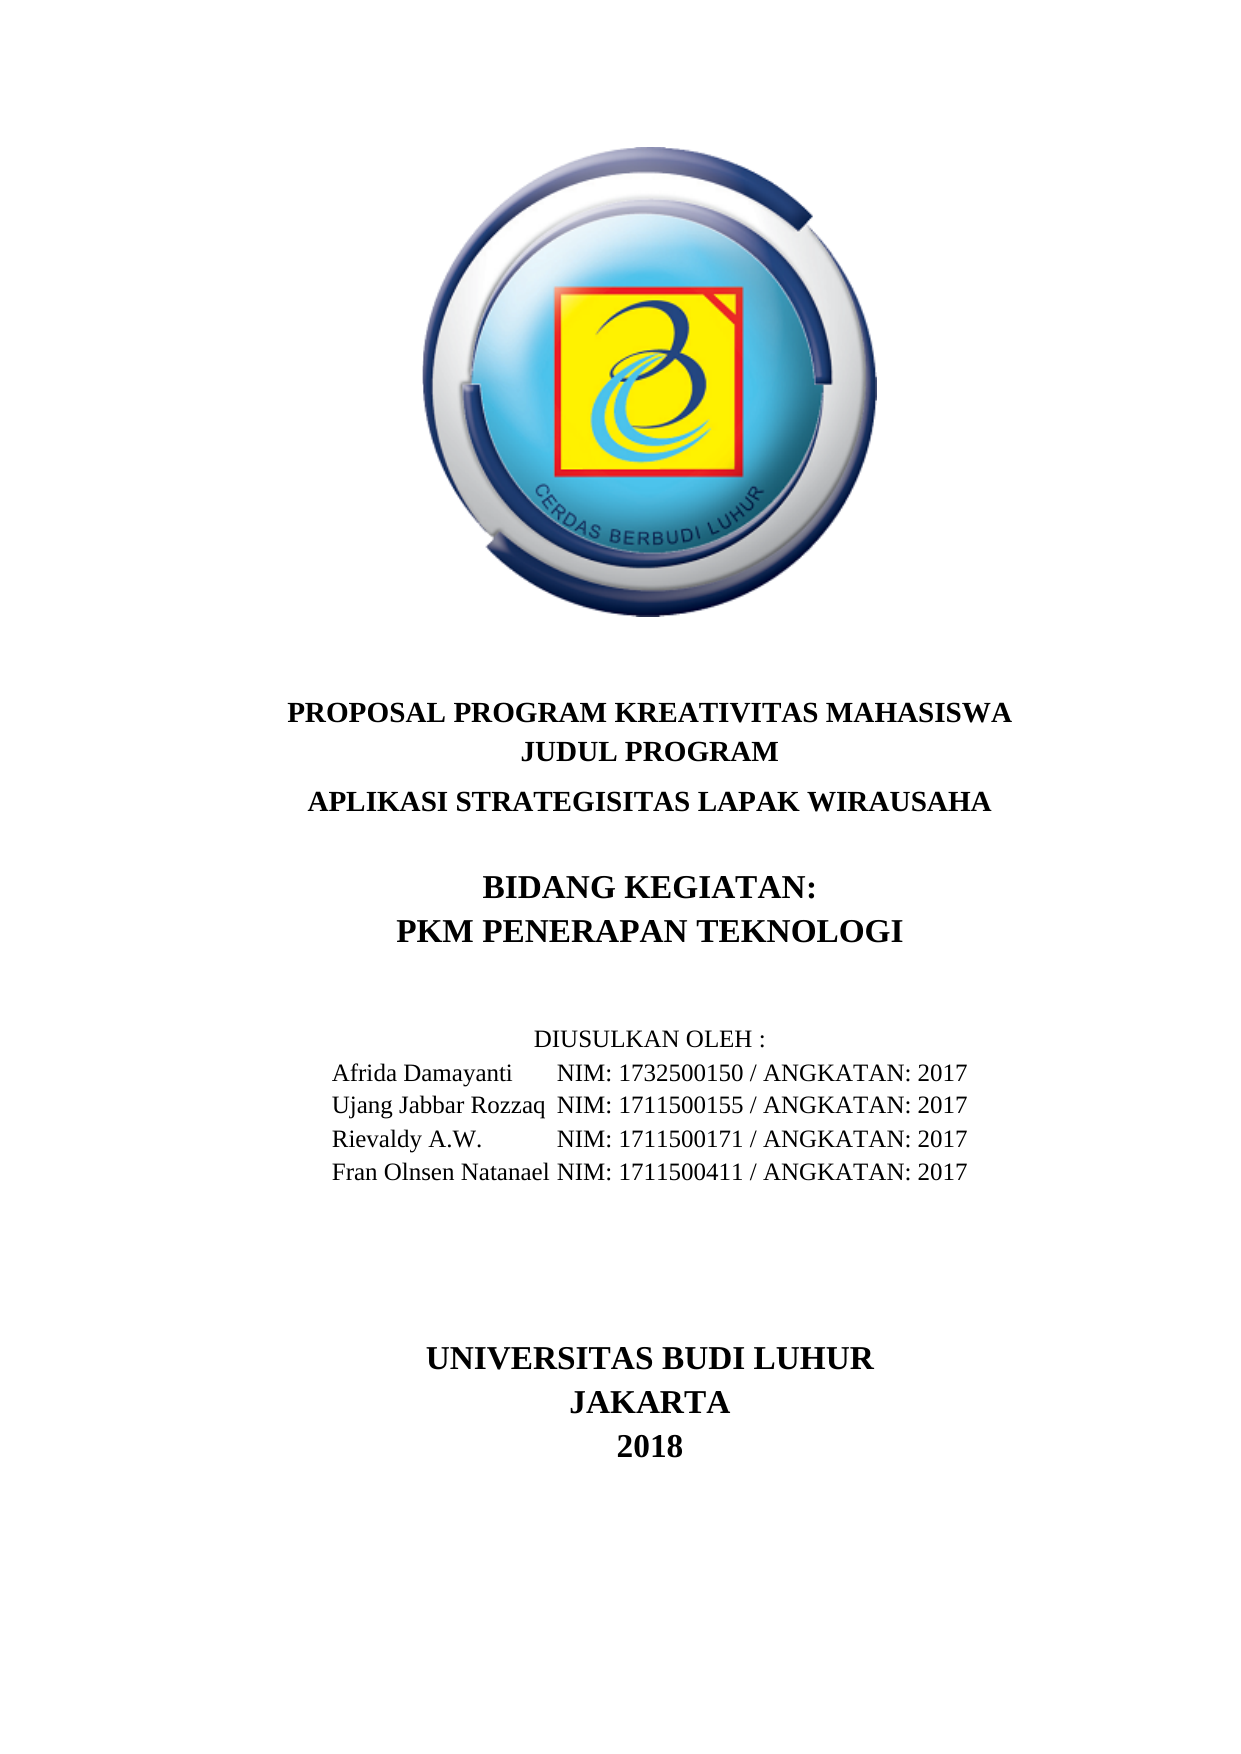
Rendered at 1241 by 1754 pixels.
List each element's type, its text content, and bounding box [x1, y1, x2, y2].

text JAKARTA [236, 1382, 1063, 1421]
text UNIVERSITAS BUDI LUHUR [236, 1338, 1063, 1377]
text APLIKASI STRATEGISITAS LAPAK WIRAUSAHA [236, 784, 1063, 818]
picture [422, 147, 877, 617]
text Afrida Damayanti NIM: 1732500150 / ANGKATAN: 2017 [236, 1058, 1063, 1086]
text BIDANG KEGIATAN: [236, 867, 1063, 906]
text PKM PENERAPAN TEKNOLOGI [236, 912, 1063, 950]
text PROPOSAL PROGRAM KREATIVITAS MAHASISWA [236, 696, 1063, 729]
text DIUSULKAN OLEH : [236, 1024, 1063, 1053]
text JUDUL PROGRAM [236, 734, 1063, 768]
text 2018 [236, 1427, 1063, 1465]
text Rievaldy A.W. NIM: 1711500171 / ANGKATAN: 2017 [236, 1124, 1063, 1152]
text Fran Olnsen Natanael NIM: 1711500411 / ANGKATAN: 2017 [236, 1157, 1063, 1185]
text Ujang Jabbar Rozzaq NIM: 1711500155 / ANGKATAN: 2017 [236, 1091, 1063, 1119]
